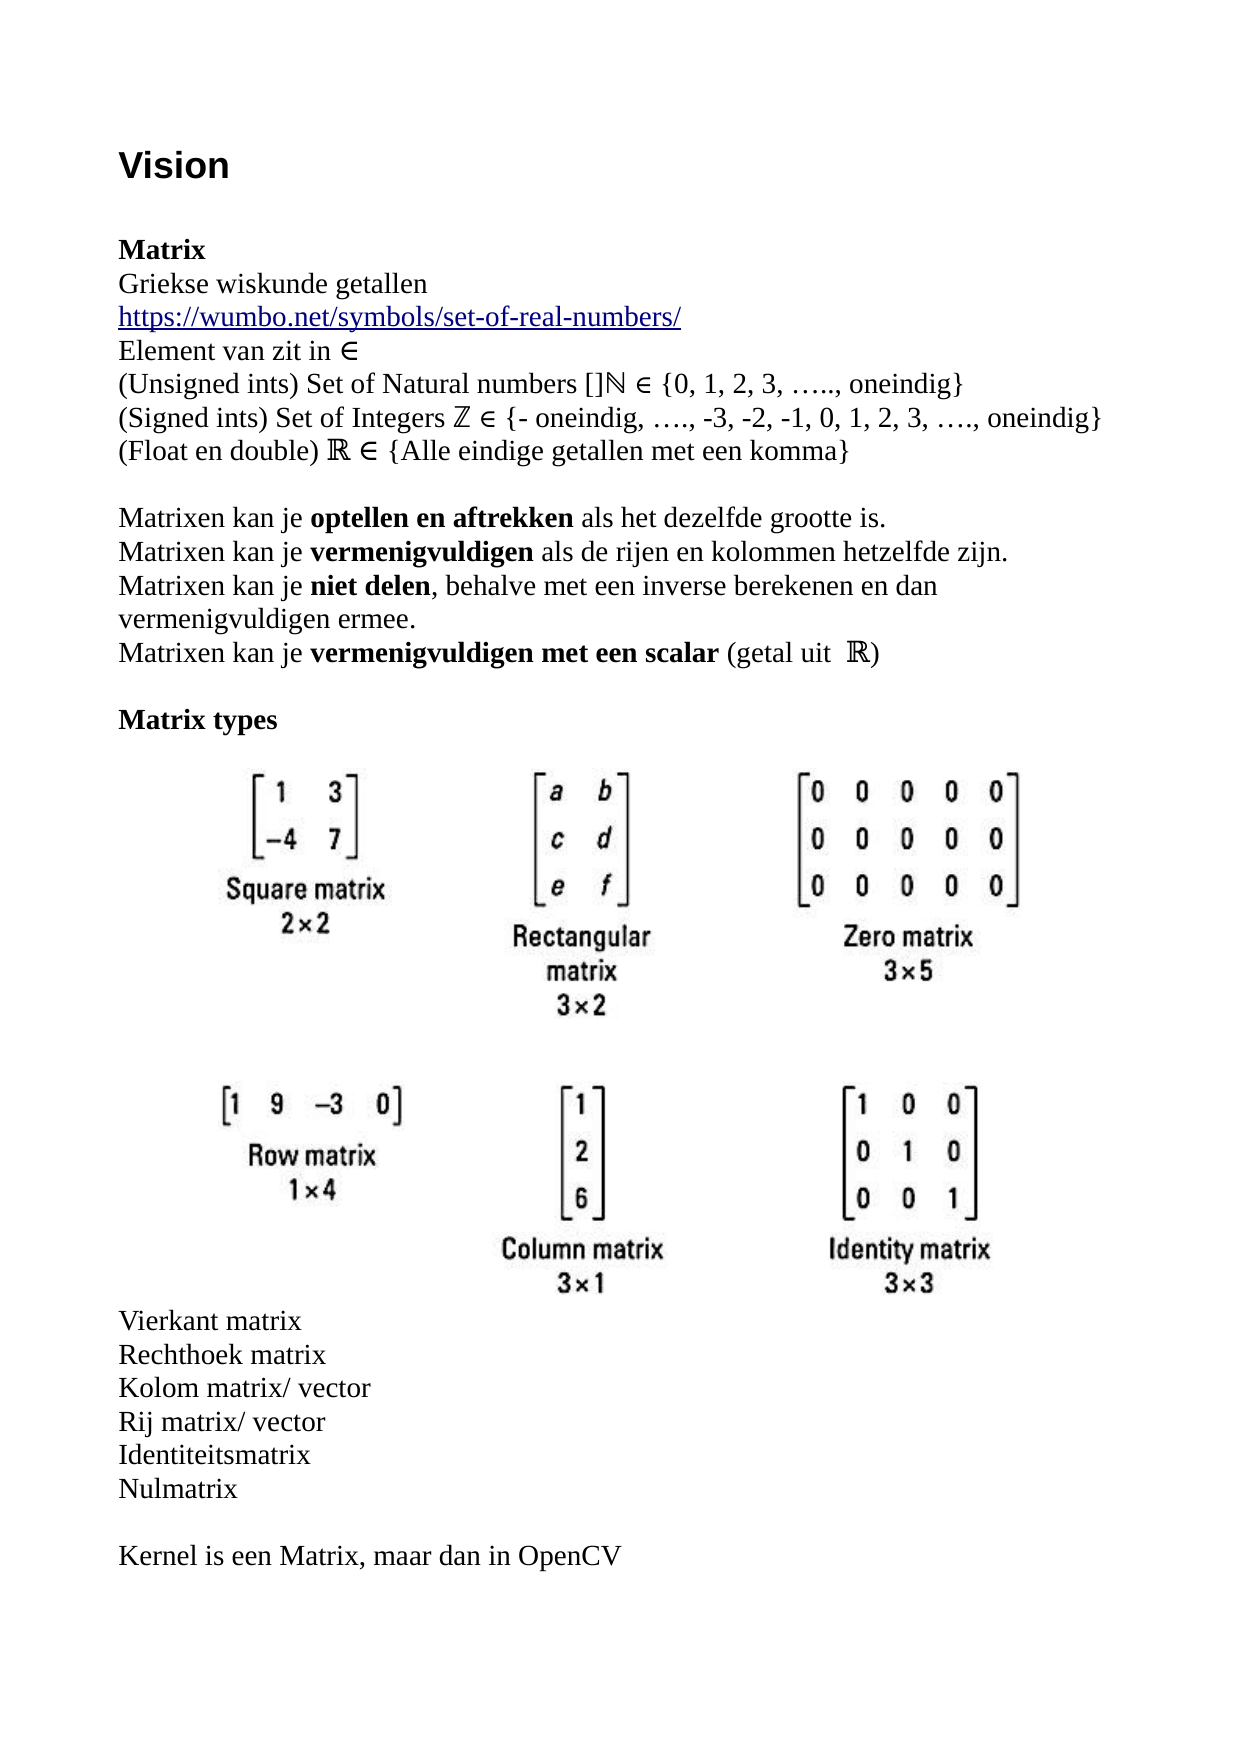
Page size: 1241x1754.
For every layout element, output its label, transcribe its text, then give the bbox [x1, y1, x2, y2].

text Matrixen kan je vermenigvuldigen met een scalar (getal uit ℝ) [118, 635, 1122, 668]
text Rechthoek matrix [118, 1337, 1122, 1370]
text Vierkant matrix [118, 769, 1122, 1337]
text Matrixen kan je optellen en aftrekken als het dezelfde grootte is. [118, 501, 1122, 534]
text Griekse wiskunde getallen [118, 266, 1122, 299]
text Nulmatrix [118, 1471, 1122, 1504]
text (Unsigned ints) Set of Natural numbers []ℕ ∈ {0, 1, 2, 3, ….., oneindig} [118, 366, 1122, 400]
text Kernel is een Matrix, maar dan in OpenCV [118, 1538, 1122, 1572]
text Matrixen kan je vermenigvuldigen als de rijen en kolommen hetzelfde zijn. [118, 534, 1122, 568]
text Matrix [118, 199, 1122, 266]
text https://wumbo.net/symbols/set-of-real-numbers/ [118, 299, 1122, 333]
text Matrix types [118, 702, 1122, 735]
text Matrixen kan je niet delen, behalve met een inverse berekenen en dan vermenigvuldigen ermee. [118, 568, 1122, 635]
text Rij matrix/ vector [118, 1404, 1122, 1437]
text Identiteitsmatrix [118, 1437, 1122, 1471]
text Element van zit in ∈ [118, 333, 1122, 366]
text (Float en double) ℝ ∈ {Alle eindige getallen met een komma} [118, 433, 1122, 467]
subtitle Vision [118, 143, 1122, 186]
picture [217, 768, 1023, 1304]
text Kolom matrix/ vector [118, 1370, 1122, 1404]
text (Signed ints) Set of Integers ℤ ∈ {- oneindig, …., -3, -2, -1, 0, 1, 2, 3, …., oneindig} [118, 400, 1122, 433]
